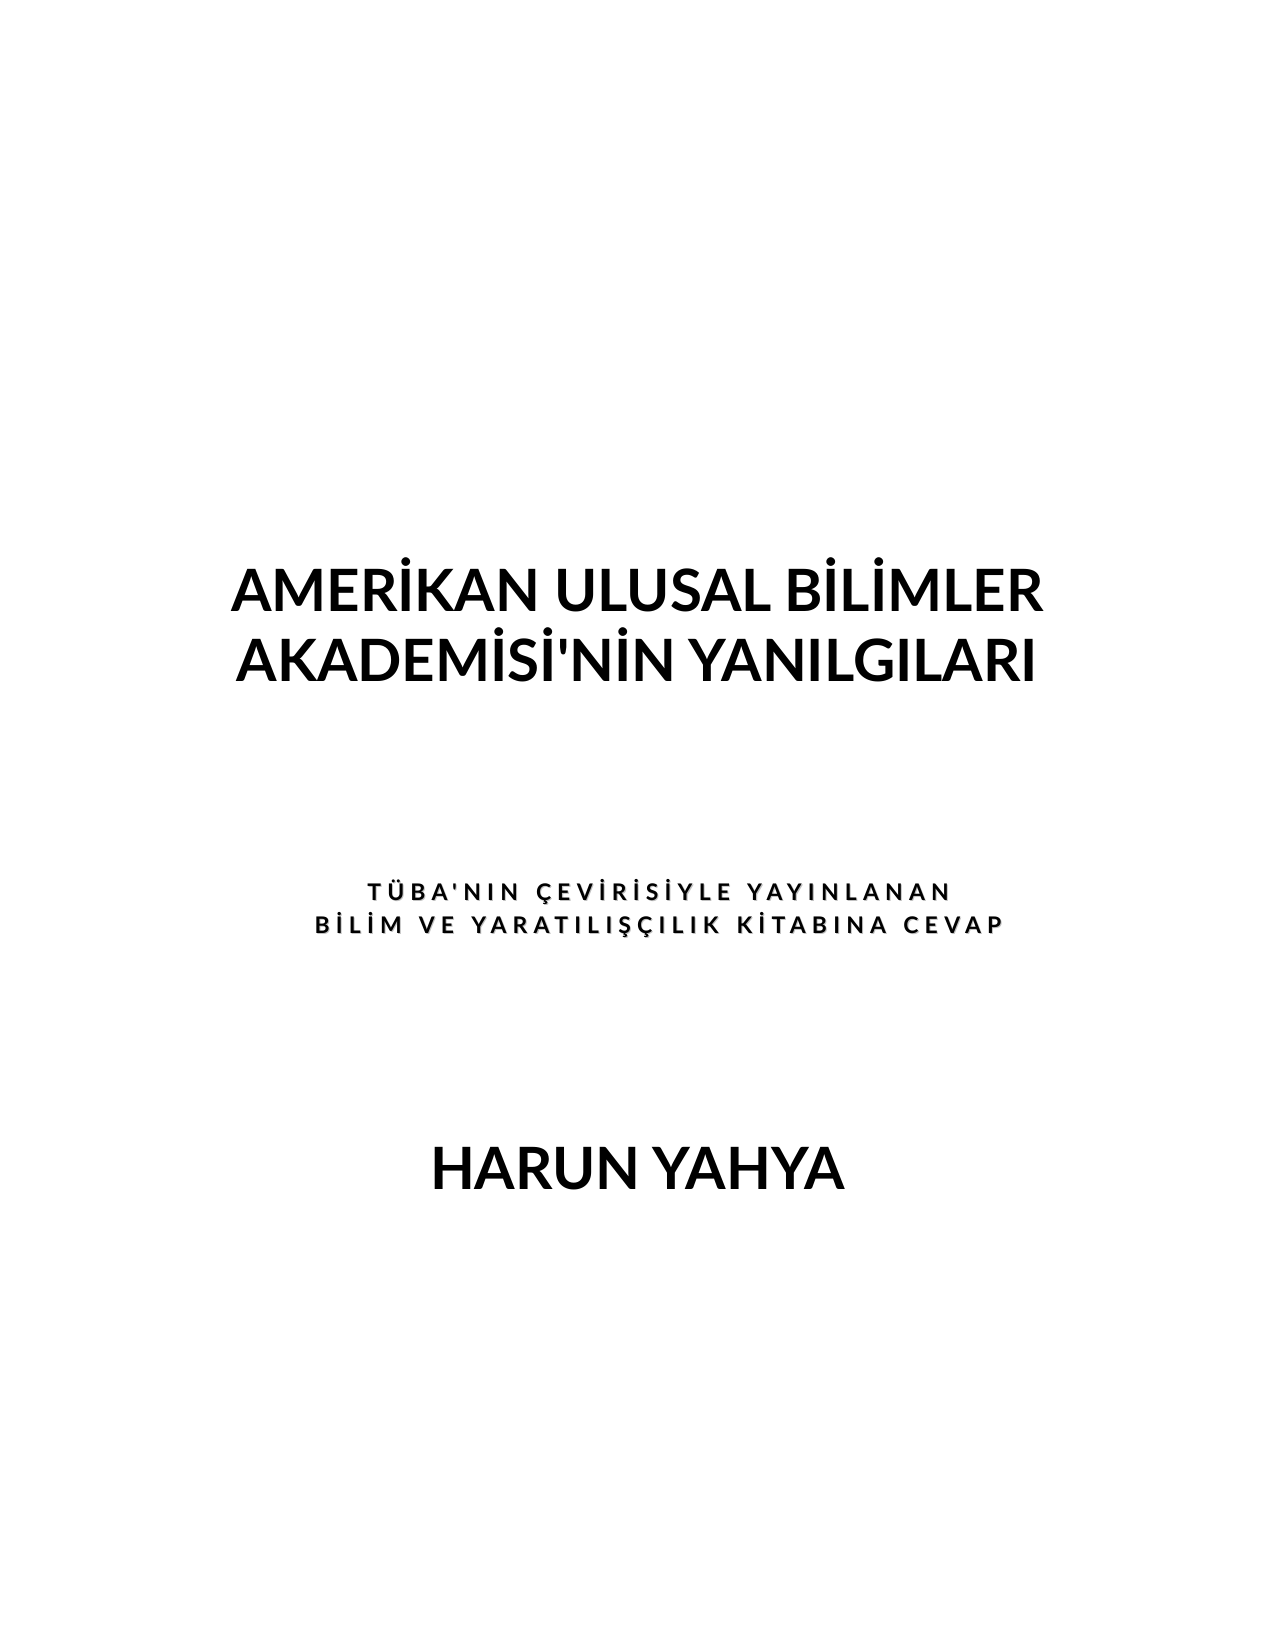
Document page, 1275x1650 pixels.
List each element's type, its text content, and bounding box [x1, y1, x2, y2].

text TÜBA'NIN ÇEVİRİSİYLE YAYINLANAN [112, 873, 1145, 907]
title HARUN YAHYA [112, 1132, 1162, 1202]
title AMERİKAN ULUSAL BİLİMLER AKADEMİSİ'NİN YANILGILARI [112, 554, 1162, 694]
text BİLİM VE YARATILIŞÇILIK KİTABINA CEVAP [112, 907, 1145, 940]
